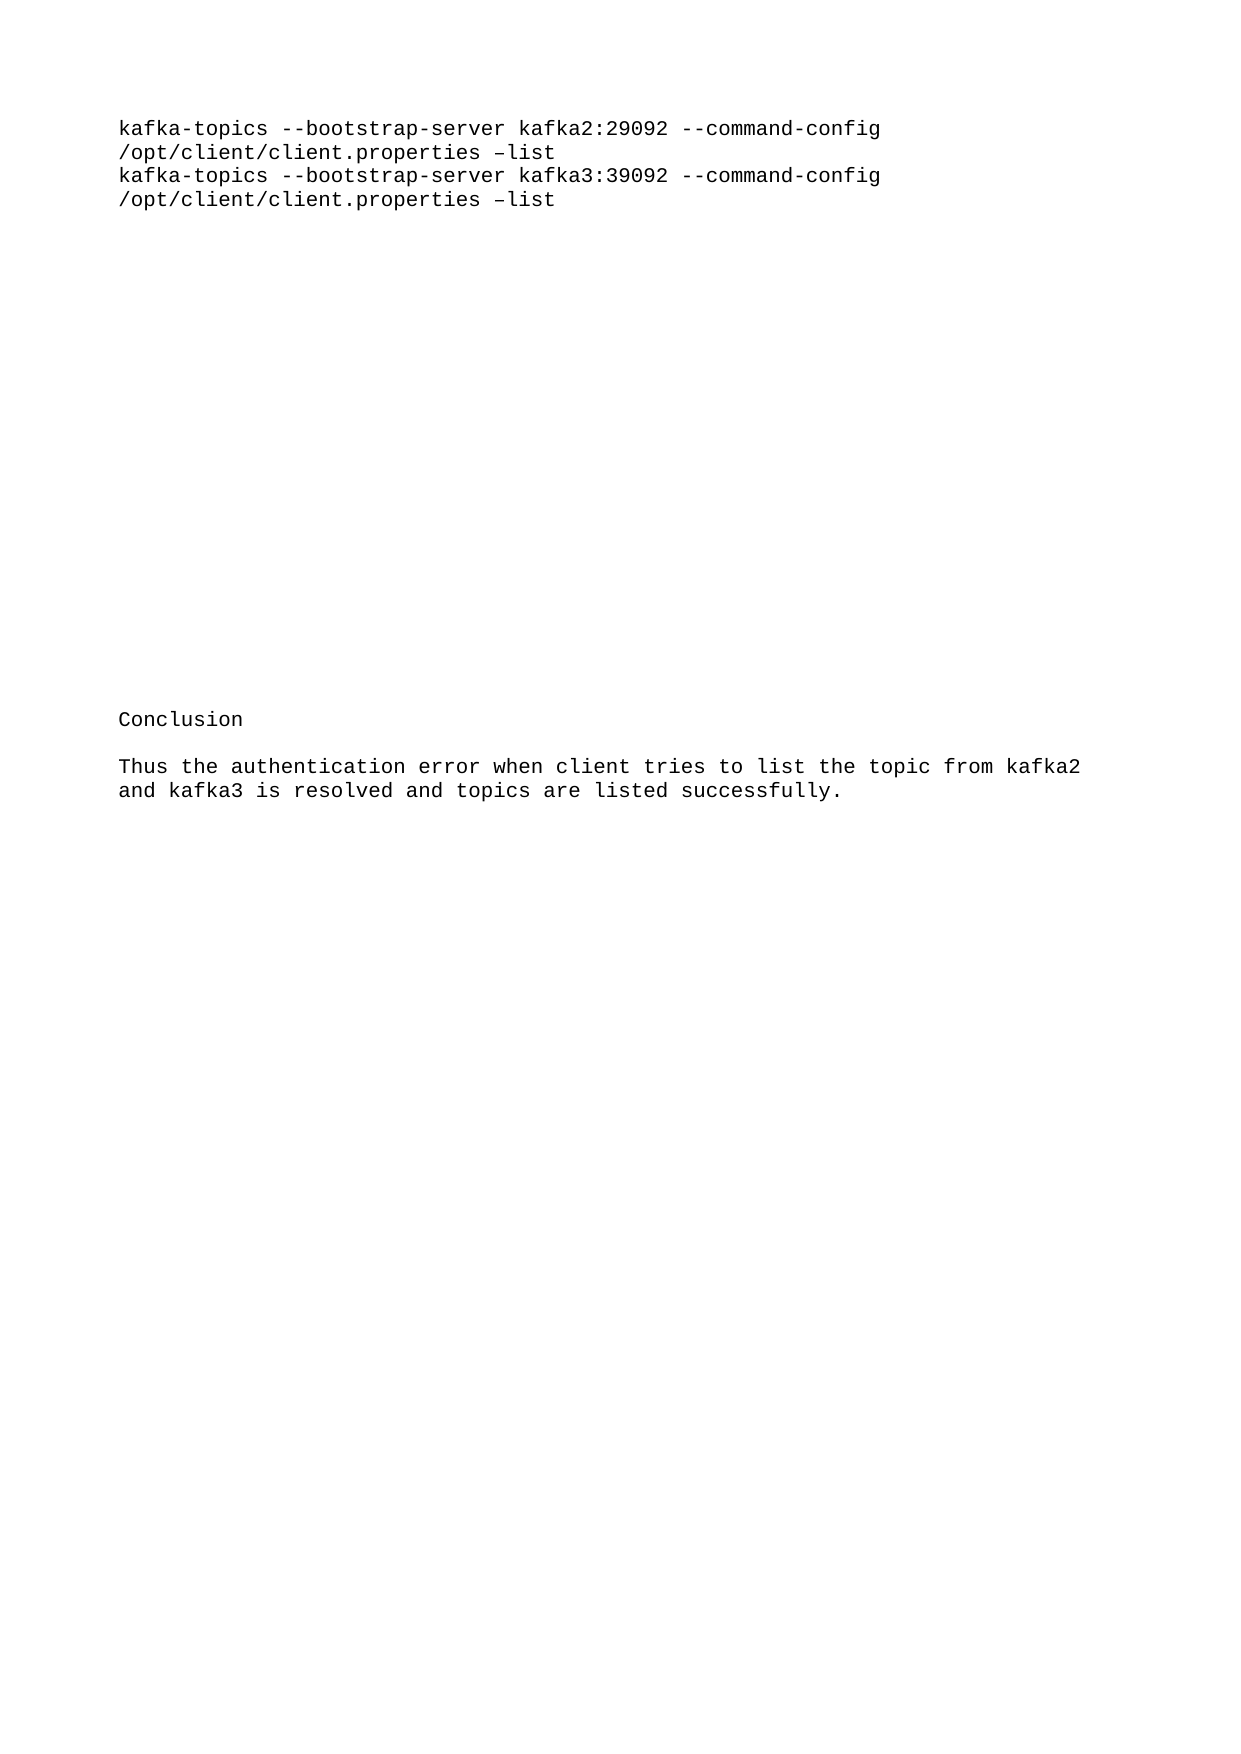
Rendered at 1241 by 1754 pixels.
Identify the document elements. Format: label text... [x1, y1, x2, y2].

text Conclusion [118, 709, 1122, 733]
text kafka-topics --bootstrap-server kafka3:39092 --command-config /opt/client/client.properties –list [118, 165, 1122, 213]
text kafka-topics --bootstrap-server kafka2:29092 --command-config /opt/client/client.properties –list [118, 118, 1122, 165]
text Thus the authentication error when client tries to list the topic from kafka2 and kafka3 is resolved and topics are listed successfully. [118, 757, 1122, 804]
